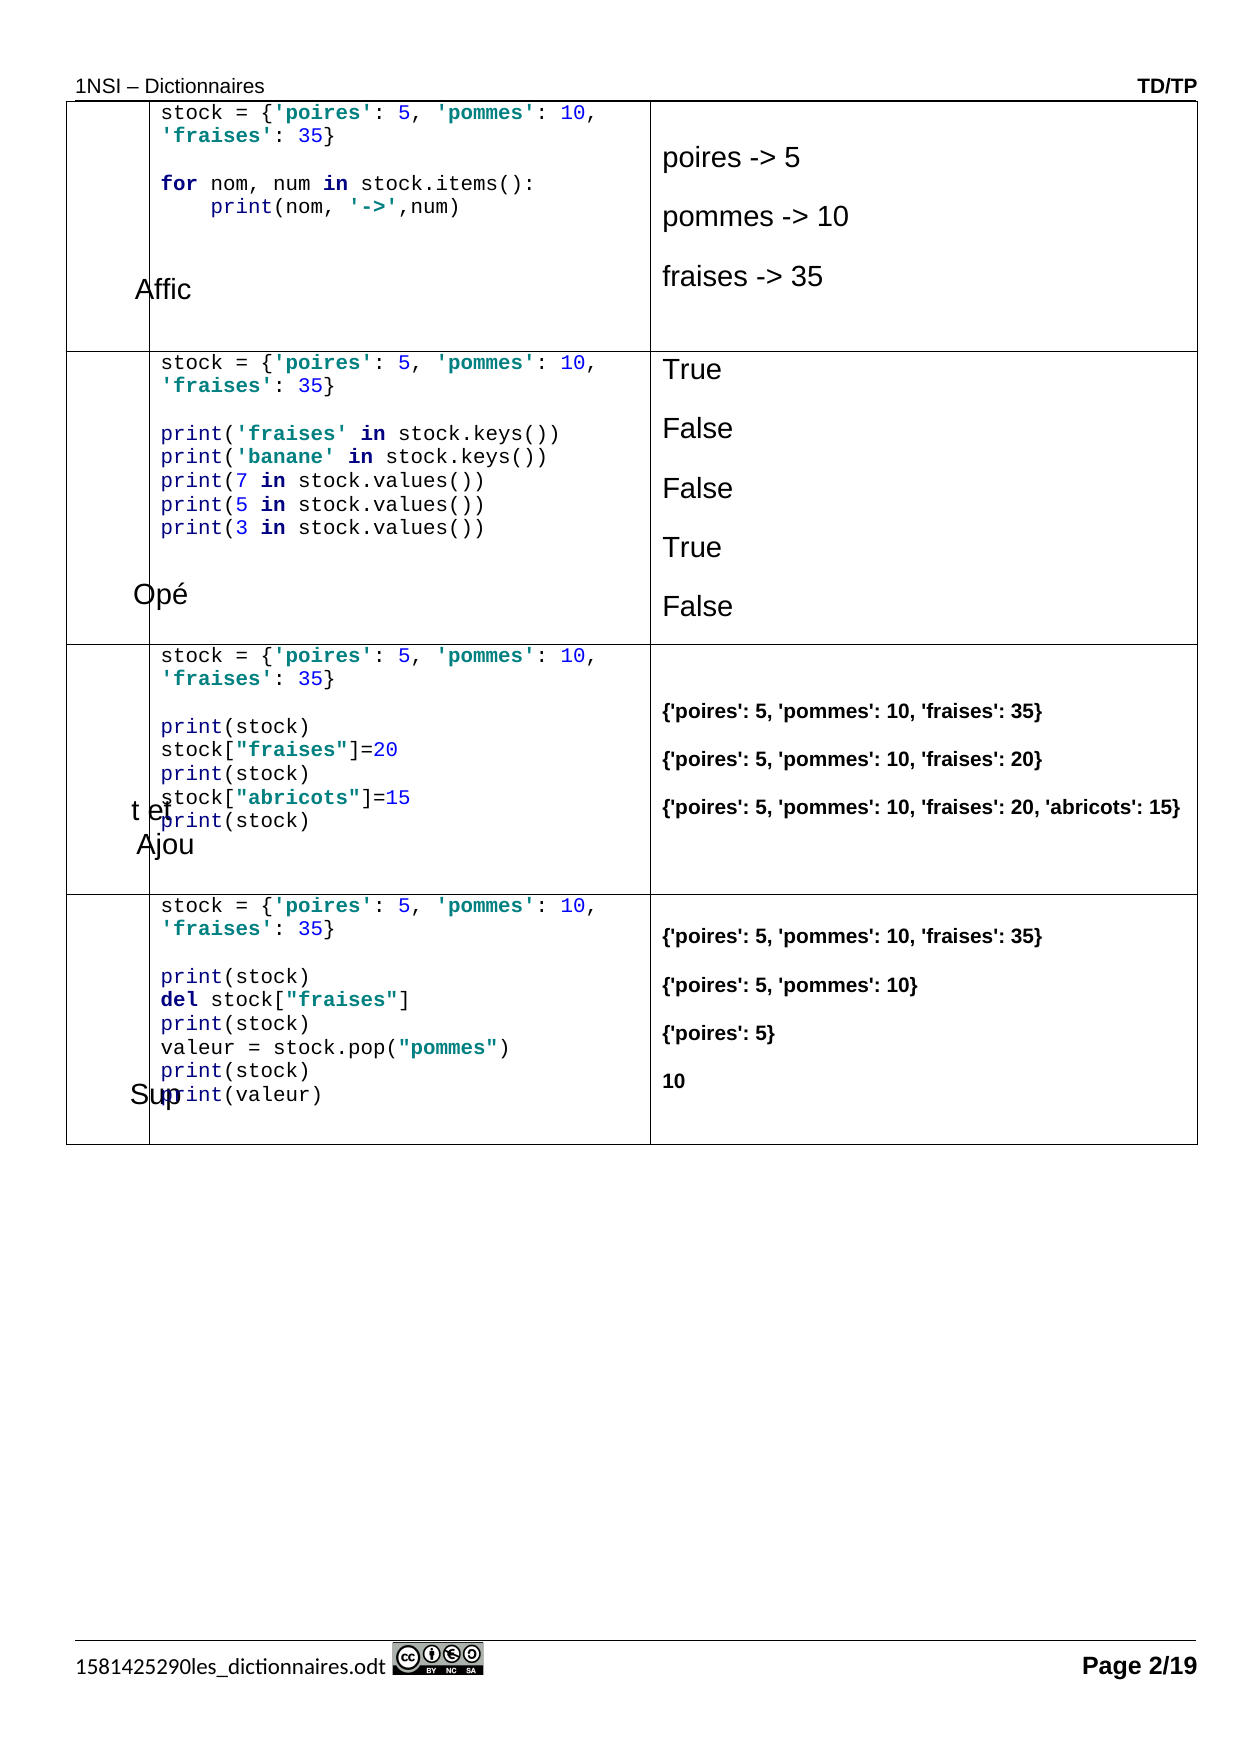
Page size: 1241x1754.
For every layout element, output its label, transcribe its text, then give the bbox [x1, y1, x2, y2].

table_cell Suppression d’éléments [67, 895, 149, 1144]
table_cell True False False True False [651, 352, 1197, 644]
table_cell Opérations booléennes [67, 352, 149, 644]
table_cell {'poires': 5, 'pommes': 10, 'fraises': 35} {'poires': 5, 'pommes': 10} {'poires': 5} 10 [651, 895, 1197, 1144]
table_cell poires -> 5 pommes -> 10 fraises -> 35 [651, 102, 1197, 351]
table_cell Affichage des clés et valeurs [67, 102, 149, 351]
table_cell stock = {'poires': 5, 'pommes': 10, 'fraises': 35} print(stock) stock["fraises"]=20 print(stock) stock["abricots"]=15 print(stock) [150, 645, 650, 894]
table_cell stock = {'poires': 5, 'pommes': 10, 'fraises': 35} for nom, num in stock.items(): print(nom, '->',num) [150, 102, 650, 351]
picture [392, 1642, 484, 1675]
table_cell {'poires': 5, 'pommes': 10, 'fraises': 35} {'poires': 5, 'pommes': 10, 'fraises': 20} {'poires': 5, 'pommes': 10, 'fraises': 20, 'abricots': 15} [651, 645, 1197, 894]
table_cell stock = {'poires': 5, 'pommes': 10, 'fraises': 35} print('fraises' in stock.keys()) print('banane' in stock.keys()) print(7 in stock.values()) print(5 in stock.values()) print(3 in stock.values()) [150, 352, 650, 644]
table_cell Ajout et edition d’éléments [67, 645, 149, 894]
table_cell stock = {'poires': 5, 'pommes': 10, 'fraises': 35} print(stock) del stock["fraises"] print(stock) valeur = stock.pop("pommes") print(stock) print(valeur) [150, 895, 650, 1144]
